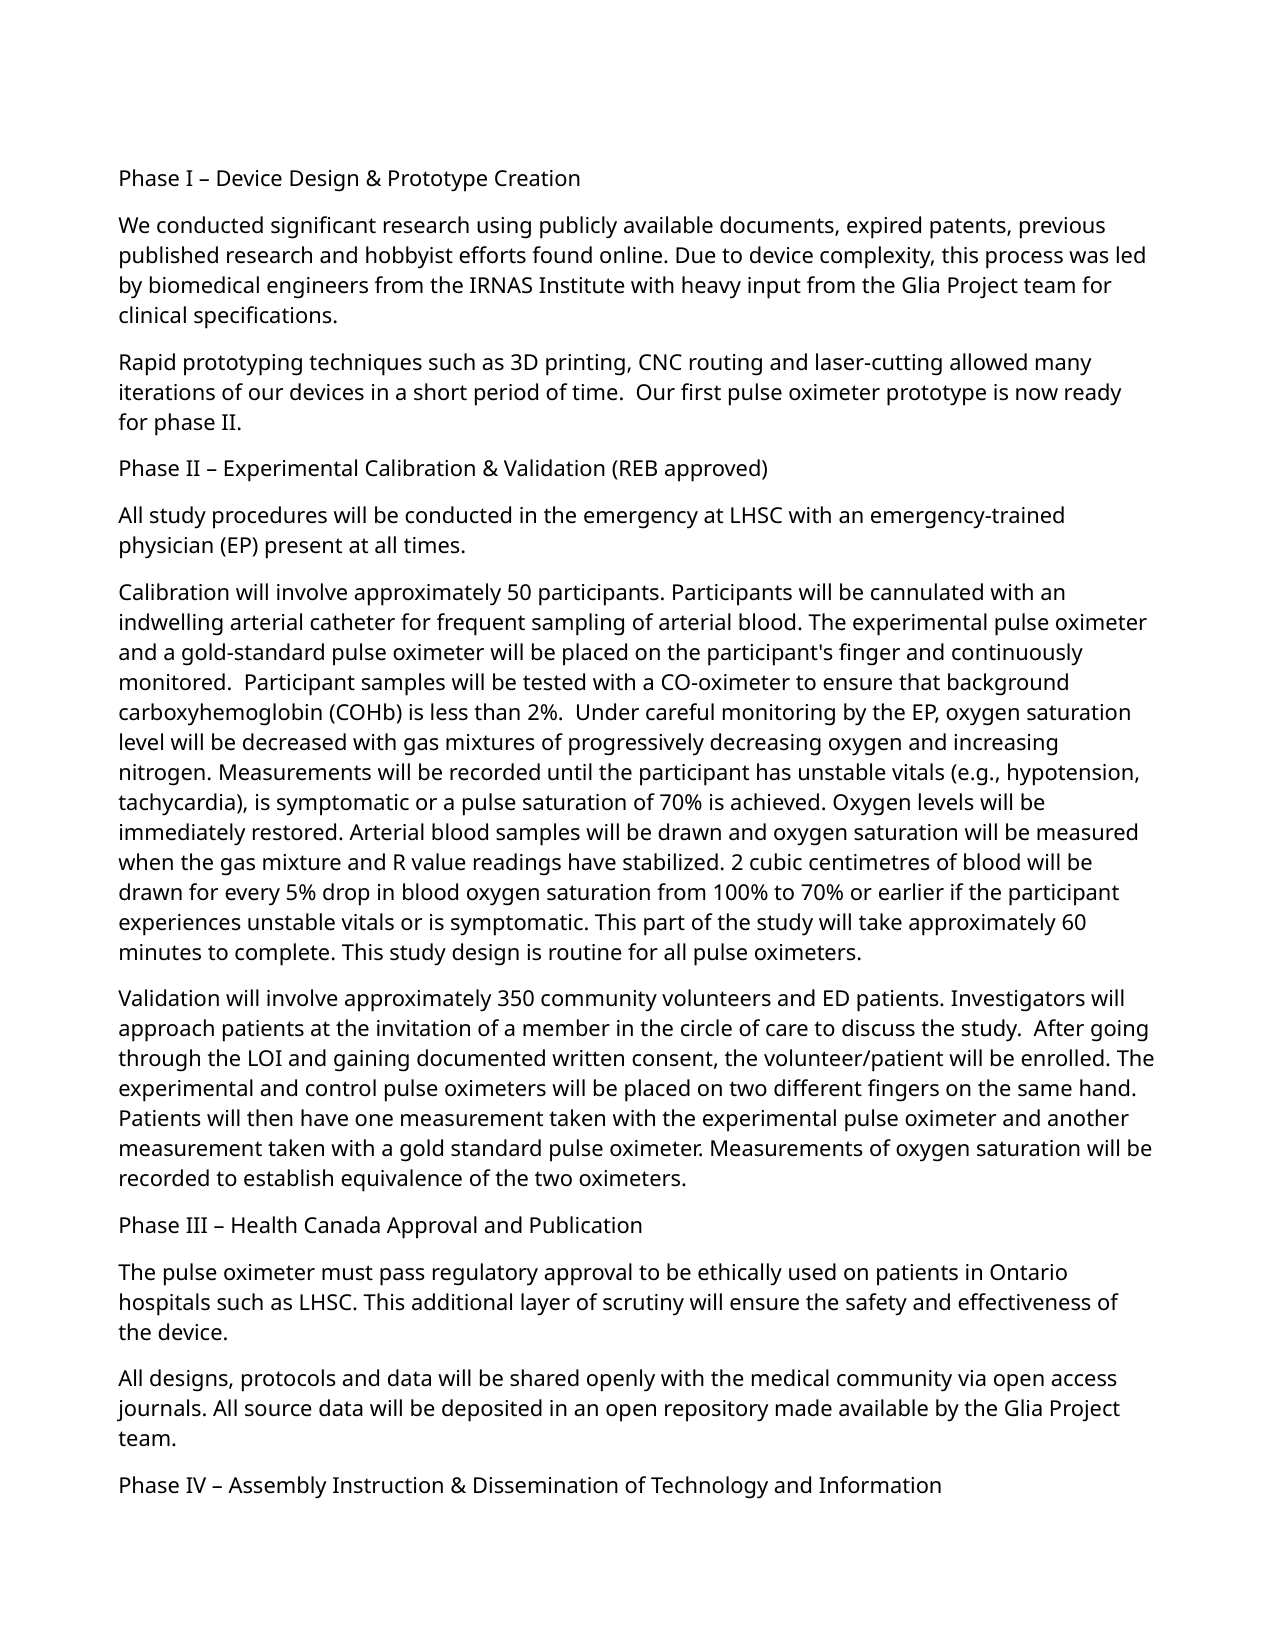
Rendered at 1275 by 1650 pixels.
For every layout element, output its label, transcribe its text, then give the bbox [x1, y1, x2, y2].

text Phase I – Device Design & Prototype Creation [118, 163, 1157, 193]
text The pulse oximeter must pass regulatory approval to be ethically used on patients in Ontario hospitals such as LHSC. This additional layer of scrutiny will ensure the safety and effectiveness of the device. [118, 1257, 1157, 1347]
text Phase IV – Assembly Instruction & Dissemination of Technology and Information [118, 1470, 1157, 1500]
text Phase II – Experimental Calibration & Validation (REB approved) [118, 453, 1157, 483]
text We conducted significant research using publicly available documents, expired patents, previous published research and hobbyist efforts found online. Due to device complexity, this process was led by biomedical engineers from the IRNAS Institute with heavy input from the Glia Project team for clinical specifications. [118, 210, 1157, 330]
text All study procedures will be conducted in the emergency at LHSC with an emergency-trained physician (EP) present at all times. [118, 500, 1157, 560]
text Calibration will involve approximately 50 participants. Participants will be cannulated with an indwelling arterial catheter for frequent sampling of arterial blood. The experimental pulse oximeter and a gold-standard pulse oximeter will be placed on the participant's finger and continuously monitored. Participant samples will be tested with a CO-oximeter to ensure that background carboxyhemoglobin (COHb) is less than 2%. Under careful monitoring by the EP, oxygen saturation level will be decreased with gas mixtures of progressively decreasing oxygen and increasing nitrogen. Measurements will be recorded until the participant has unstable vitals (e.g., hypotension, tachycardia), is symptomatic or a pulse saturation of 70% is achieved. Oxygen levels will be immediately restored. Arterial blood samples will be drawn and oxygen saturation will be measured when the gas mixture and R value readings have stabilized. 2 cubic centimetres of blood will be drawn for every 5% drop in blood oxygen saturation from 100% to 70% or earlier if the participant experiences unstable vitals or is symptomatic. This part of the study will take approximately 60 minutes to complete. This study design is routine for all pulse oximeters. [118, 577, 1157, 967]
text Rapid prototyping techniques such as 3D printing, CNC routing and laser-cutting allowed many iterations of our devices in a short period of time. Our first pulse oximeter prototype is now ready for phase II. [118, 347, 1157, 437]
text All designs, protocols and data will be shared openly with the medical community via open access journals. All source data will be deposited in an open repository made available by the Glia Project team. [118, 1363, 1157, 1453]
text Validation will involve approximately 350 community volunteers and ED patients. Investigators will approach patients at the invitation of a member in the circle of care to discuss the study. After going through the LOI and gaining documented written consent, the volunteer/patient will be enrolled. The experimental and control pulse oximeters will be placed on two different fingers on the same hand. Patients will then have one measurement taken with the experimental pulse oximeter and another measurement taken with a gold standard pulse oximeter. Measurements of oxygen saturation will be recorded to establish equivalence of the two oximeters. [118, 983, 1157, 1193]
text Phase III – Health Canada Approval and Publication [118, 1210, 1157, 1240]
